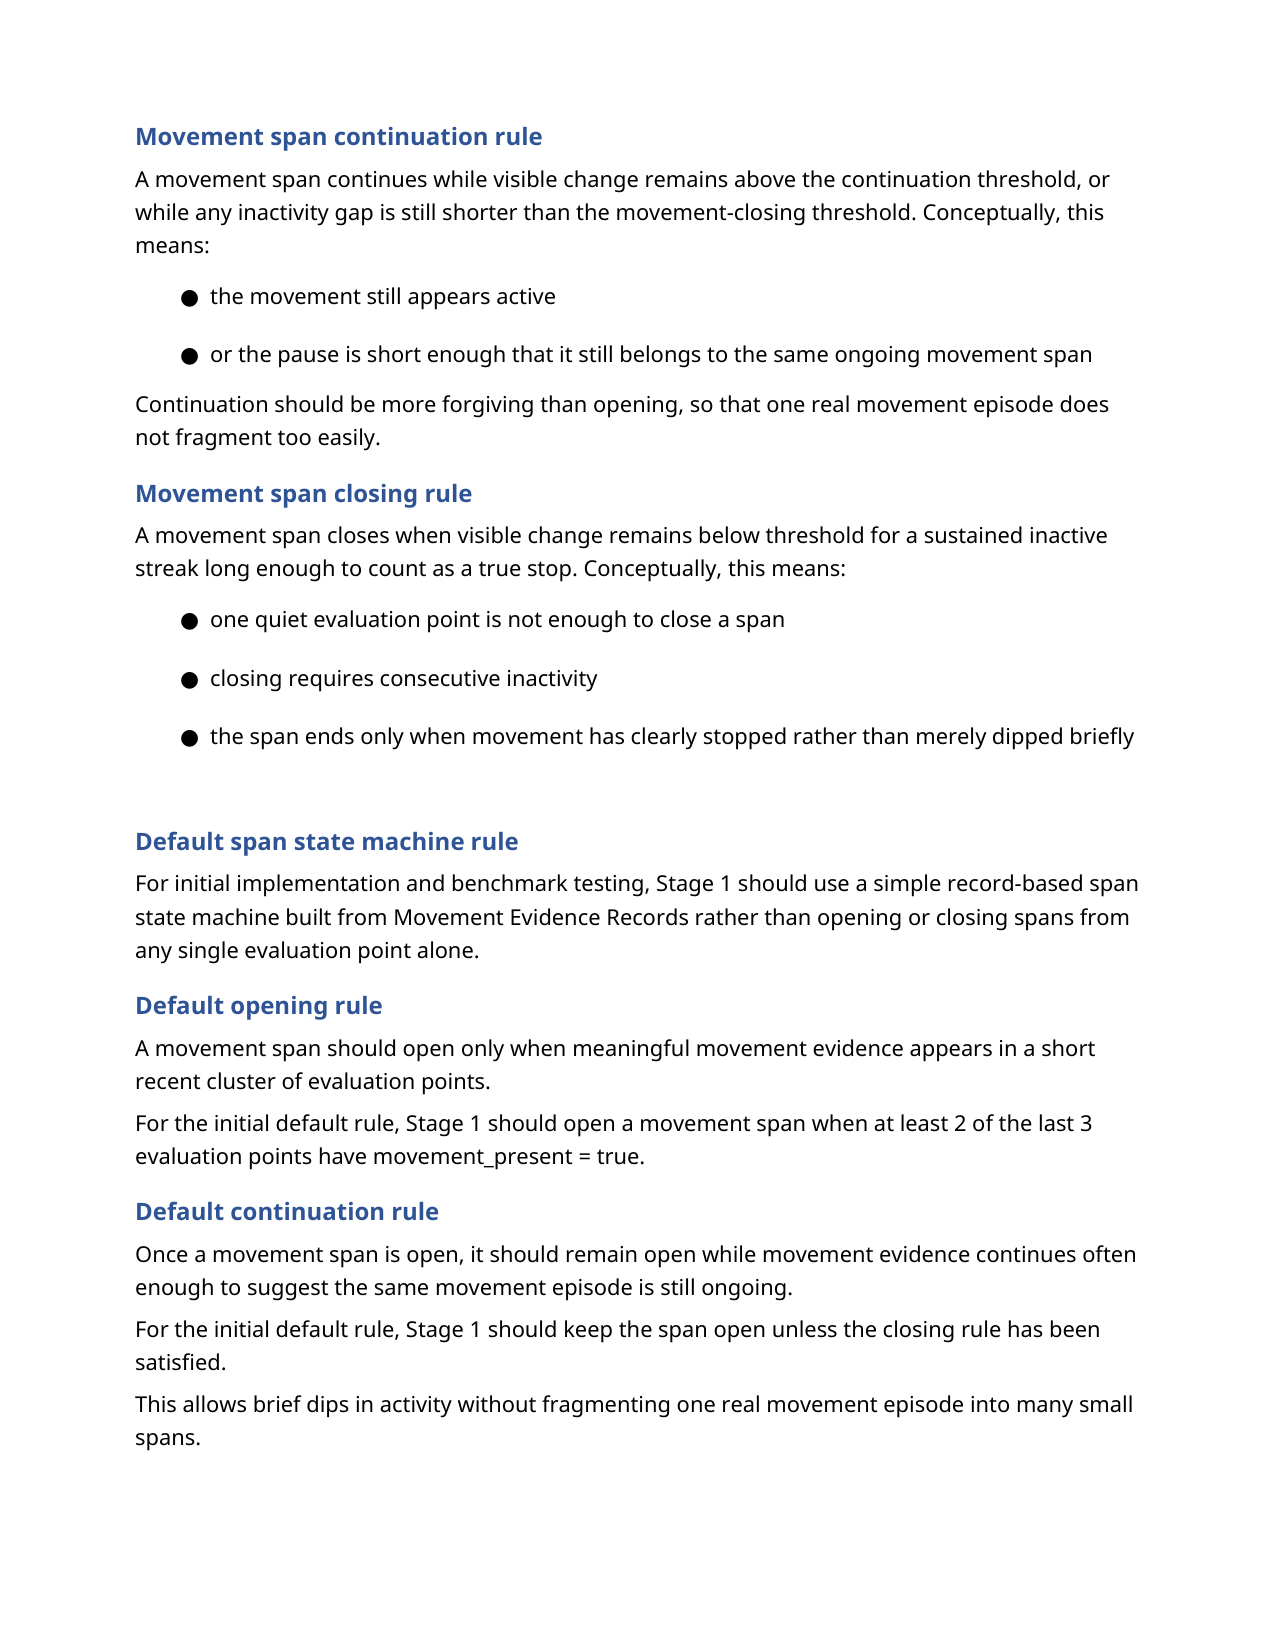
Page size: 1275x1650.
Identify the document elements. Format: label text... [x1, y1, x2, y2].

text Continuation should be more forgiving than opening, so that one real movement episode does not fragment too easily. [135, 389, 1140, 452]
subtitle Default opening rule [135, 989, 1140, 1022]
text A movement span should open only when meaningful movement evidence appears in a short recent cluster of evaluation points. [135, 1033, 1140, 1096]
text A movement span continues while visible change remains above the continuation threshold, or while any inactivity gap is still shorter than the movement-closing threshold. Conceptually, this means: [135, 163, 1140, 260]
list one quiet evaluation point is not enough to close a span [180, 595, 1140, 640]
text For the initial default rule, Stage 1 should open a movement span when at least 2 of the last 3 evaluation points have movement_present = true. [135, 1108, 1140, 1171]
list or the pause is short enough that it still belongs to the same ongoing movement span [180, 330, 1140, 375]
subtitle Movement span closing rule [135, 476, 1140, 509]
subtitle Movement span continuation rule [135, 120, 1140, 153]
text This allows brief dips in activity without fragmenting one real movement episode into many small spans. [135, 1389, 1140, 1452]
text For the initial default rule, Stage 1 should keep the span open unless the closing rule has been satisfied. [135, 1314, 1140, 1377]
text A movement span closes when visible change remains below threshold for a sustained inactive streak long enough to count as a true stop. Conceptually, this means: [135, 520, 1140, 583]
list the span ends only when movement has clearly stopped rather than merely dipped briefly [180, 712, 1140, 757]
subtitle Default span state machine rule [135, 825, 1140, 857]
list the movement still appears active [180, 272, 1140, 317]
text For initial implementation and benchmark testing, Stage 1 should use a simple record-based span state machine built from Movement Evidence Records rather than opening or closing spans from any single evaluation point alone. [135, 868, 1140, 965]
list closing requires consecutive inactivity [180, 653, 1140, 698]
subtitle Default continuation rule [135, 1195, 1140, 1228]
text Once a movement span is open, it should remain open while movement evidence continues often enough to suggest the same movement episode is still ongoing. [135, 1239, 1140, 1302]
